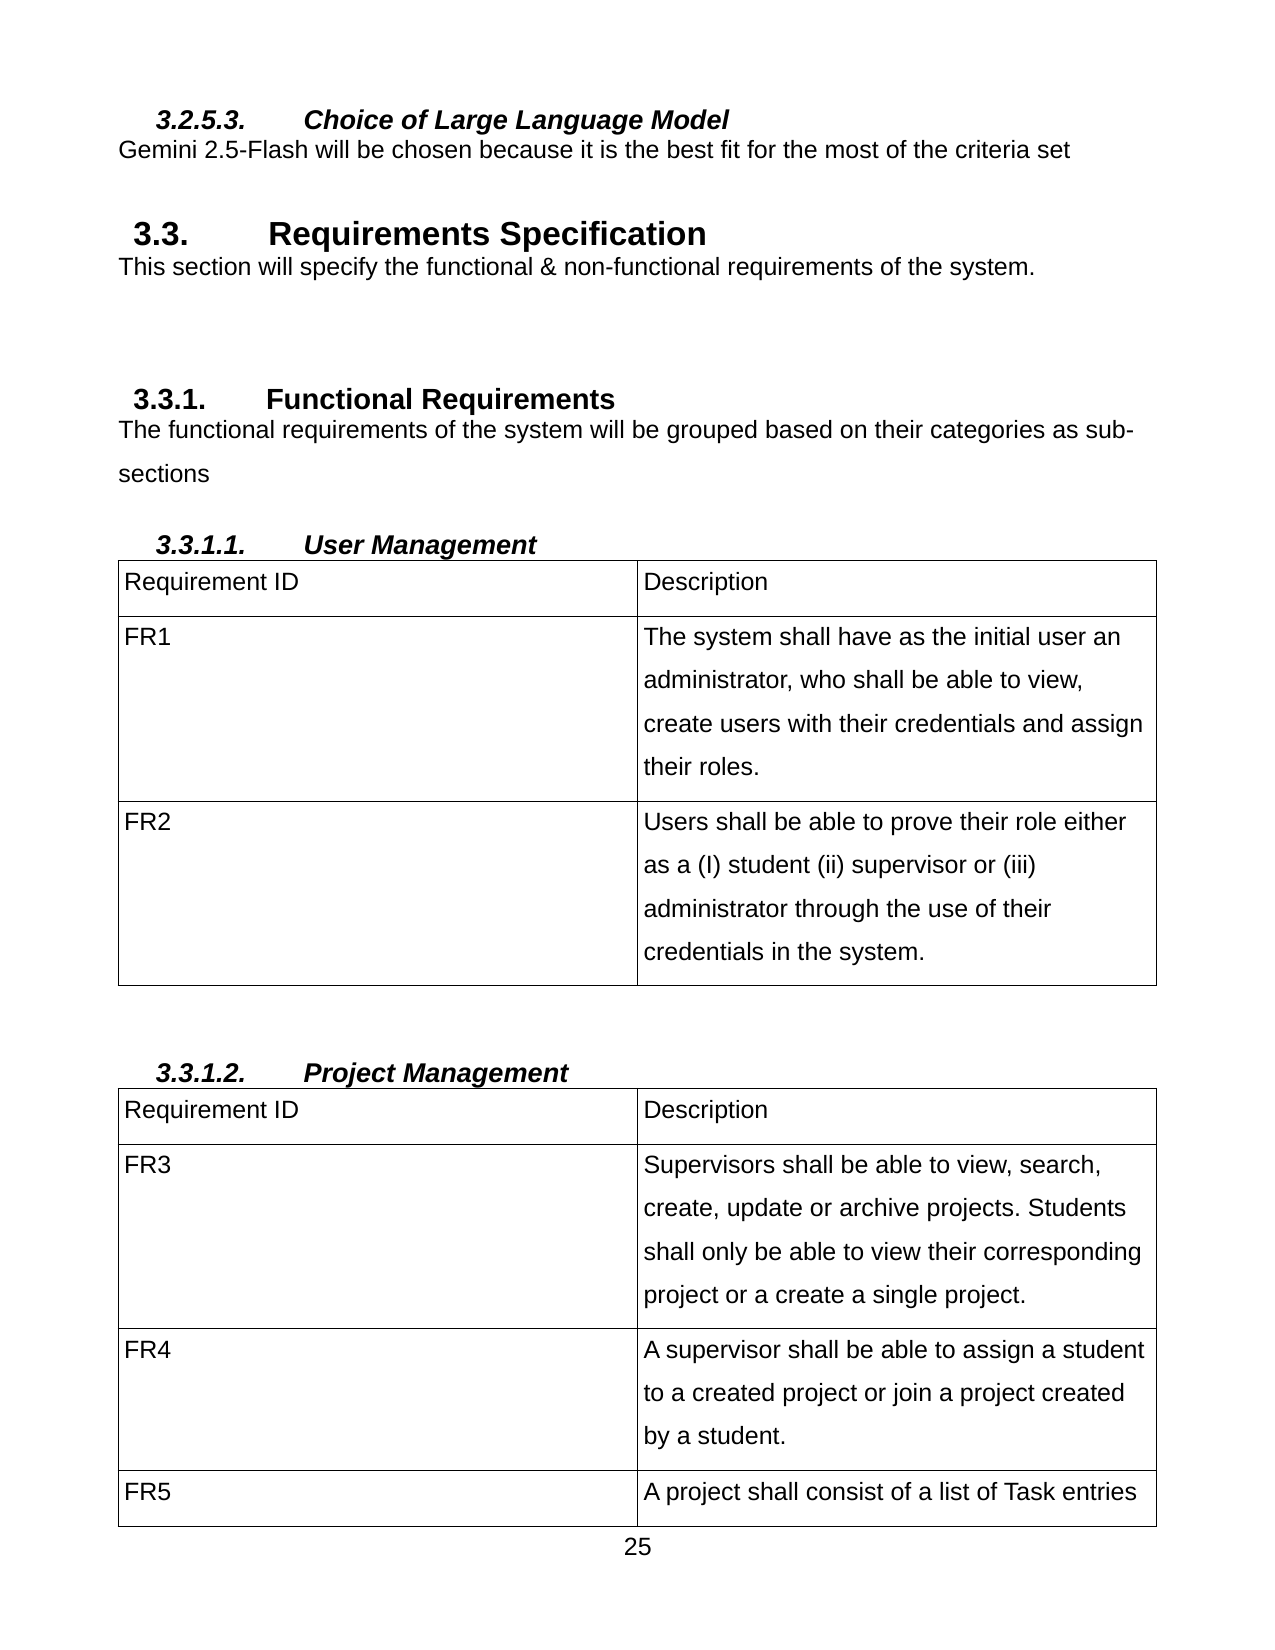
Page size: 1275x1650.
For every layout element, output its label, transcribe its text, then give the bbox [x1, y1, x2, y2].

table_cell FR1 [119, 617, 637, 801]
table_cell A supervisor shall be able to assign a student to a created project or join a project created by a student. [638, 1329, 1156, 1470]
table_cell FR2 [119, 802, 637, 985]
subtitle User Management [156, 529, 1157, 560]
table_cell FR3 [119, 1145, 637, 1328]
table_cell FR5 [119, 1471, 637, 1526]
table_cell FR4 [119, 1329, 637, 1470]
subtitle Functional Requirements [118, 382, 1157, 416]
table_header Requirement ID [119, 1089, 637, 1143]
text The functional requirements of the system will be grouped based on their categories as sub-sections [118, 416, 1157, 487]
table_header Description [638, 561, 1156, 616]
subtitle Choice of Large Language Model [156, 104, 1157, 135]
table_header Requirement ID [119, 561, 637, 616]
subtitle Project Management [156, 1057, 1157, 1088]
table_cell Users shall be able to prove their role either as a (I) student (ii) supervisor or (iii) administrator through the use of their credentials in the system. [638, 802, 1156, 985]
subtitle Requirements Specification [133, 213, 1157, 252]
table_header Description [638, 1089, 1156, 1143]
table_cell A project shall consist of a list of Task entries [638, 1471, 1156, 1526]
table_cell The system shall have as the initial user an administrator, who shall be able to view, create users with their credentials and assign their roles. [638, 617, 1156, 801]
text This section will specify the functional & non-functional requirements of the system. [118, 252, 1157, 281]
text Gemini 2.5-Flash will be chosen because it is the best fit for the most of the criteria set [118, 135, 1157, 164]
table_cell Supervisors shall be able to view, search, create, update or archive projects. Students shall only be able to view their corresponding project or a create a single project. [638, 1145, 1156, 1328]
